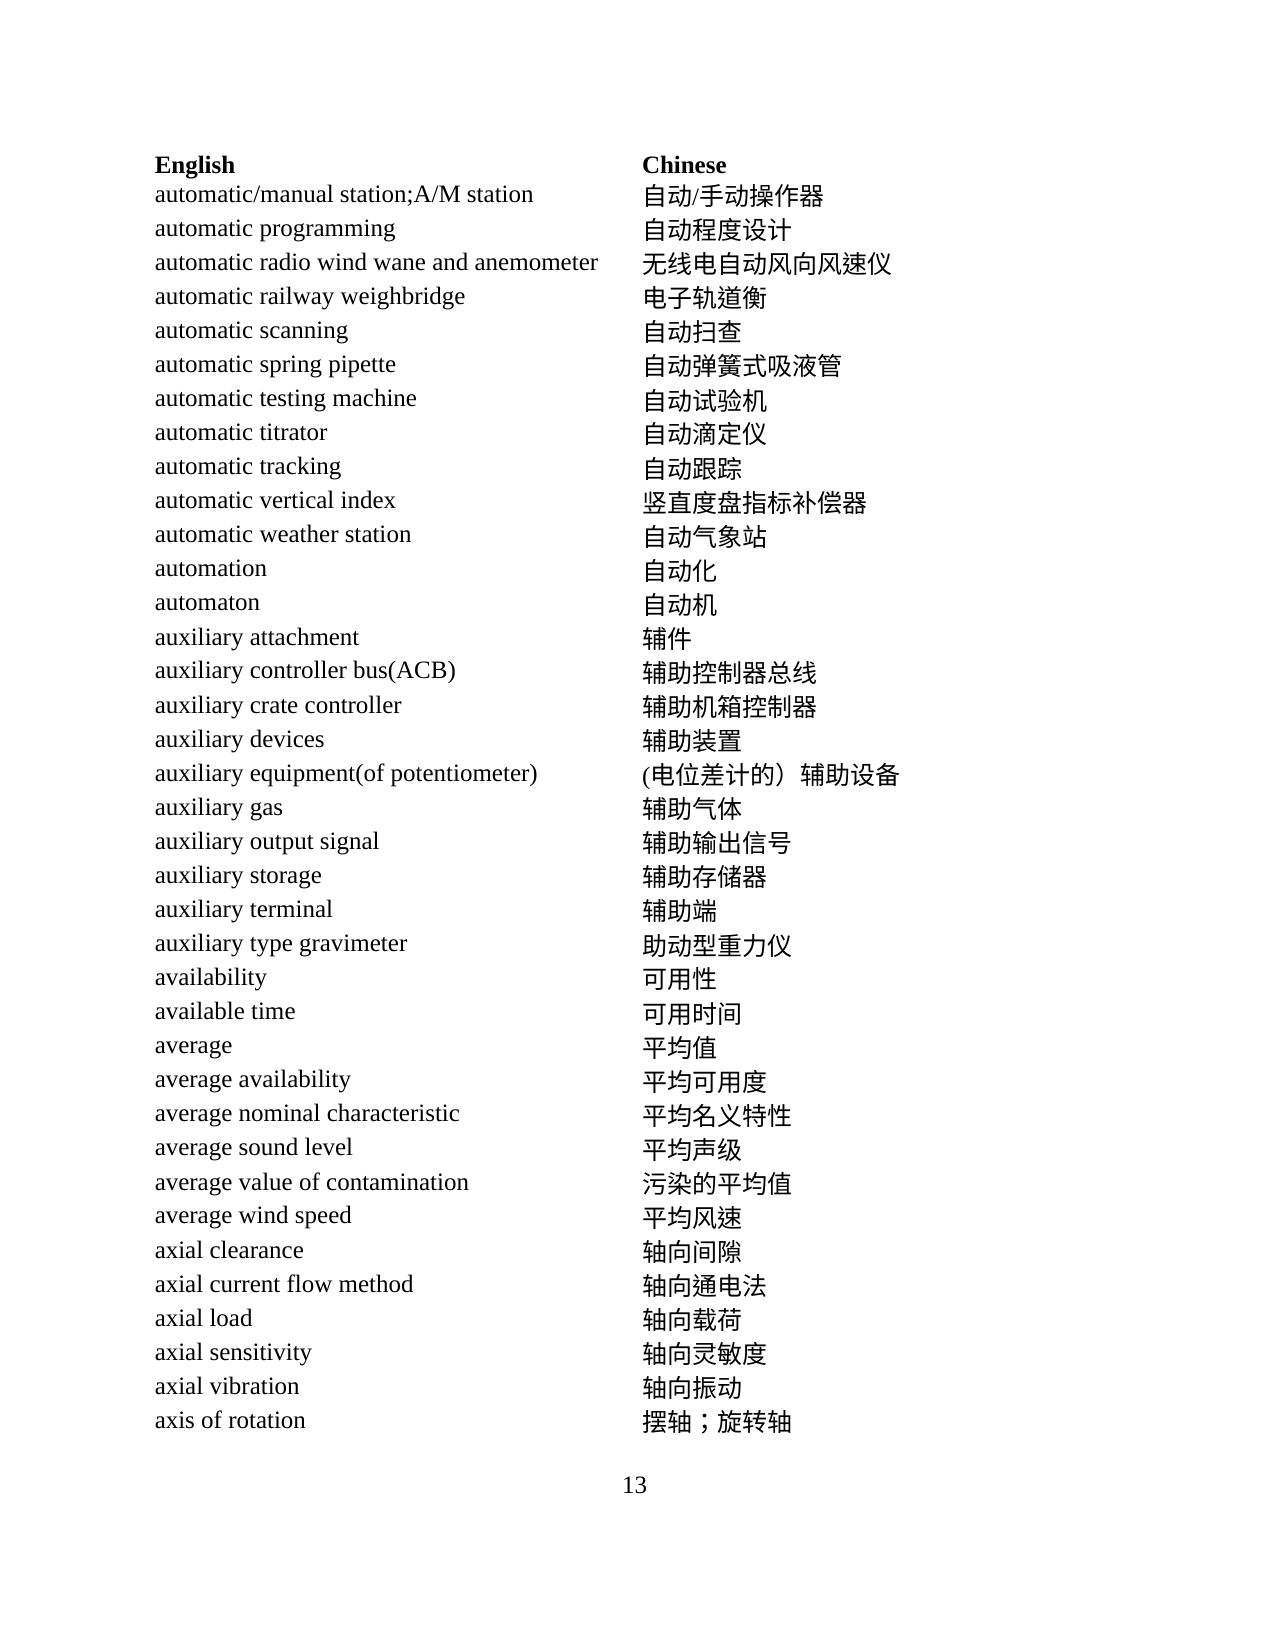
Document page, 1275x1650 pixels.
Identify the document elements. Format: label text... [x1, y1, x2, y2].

table_cell axial sensitivity [150, 1337, 637, 1371]
table_header English [150, 150, 637, 179]
table_cell 自动试验机 [638, 383, 1125, 417]
table_cell average wind speed [150, 1201, 637, 1235]
table_cell axial clearance [150, 1235, 637, 1269]
table_cell automatic titrator [150, 417, 637, 451]
table_cell auxiliary devices [150, 724, 637, 758]
table_cell 平均声级 [638, 1133, 1125, 1167]
table_cell 可用性 [638, 962, 1125, 996]
table_cell automatic weather station [150, 519, 637, 553]
table_cell available time [150, 996, 637, 1030]
table_cell automatic testing machine [150, 383, 637, 417]
table_cell automation [150, 554, 637, 587]
table_cell 轴向间隙 [638, 1235, 1125, 1269]
table_cell auxiliary crate controller [150, 690, 637, 724]
table_cell 可用时间 [638, 996, 1125, 1030]
table_cell 无线电自动风向风速仪 [638, 247, 1125, 281]
table_cell 助动型重力仪 [638, 928, 1125, 962]
table_cell 轴向载荷 [638, 1303, 1125, 1337]
table_cell 自动/手动操作器 [638, 179, 1125, 213]
table_cell 电子轨道衡 [638, 281, 1125, 315]
table_cell 自动弹簧式吸液管 [638, 349, 1125, 383]
table_cell automatic/manual station;A/M station [150, 179, 637, 213]
table_cell average nominal characteristic [150, 1099, 637, 1132]
table_cell average [150, 1030, 637, 1064]
table_cell auxiliary terminal [150, 894, 637, 928]
table_cell automatic tracking [150, 451, 637, 485]
table_cell 自动机 [638, 588, 1125, 622]
table_cell average value of contamination [150, 1167, 637, 1201]
table_cell axial current flow method [150, 1269, 637, 1303]
table_cell auxiliary equipment(of potentiometer) [150, 758, 637, 792]
table_cell 平均风速 [638, 1201, 1125, 1235]
table_cell automatic vertical index [150, 485, 637, 519]
table_cell average availability [150, 1064, 637, 1098]
table_cell 自动滴定仪 [638, 417, 1125, 451]
table_cell automatic radio wind wane and anemometer [150, 247, 637, 281]
table_cell auxiliary gas [150, 792, 637, 826]
table_cell axis of rotation [150, 1405, 637, 1439]
table_cell 辅助端 [638, 894, 1125, 928]
table_cell 自动程度设计 [638, 213, 1125, 247]
table_cell availability [150, 962, 637, 996]
table_cell automaton [150, 588, 637, 622]
table_cell 辅助装置 [638, 724, 1125, 758]
table_cell auxiliary type gravimeter [150, 928, 637, 962]
table_cell 轴向灵敏度 [638, 1337, 1125, 1371]
table_cell auxiliary storage [150, 860, 637, 894]
table_cell 辅助存储器 [638, 860, 1125, 894]
table_cell 平均可用度 [638, 1064, 1125, 1098]
table_cell axial load [150, 1303, 637, 1337]
table_cell 自动扫查 [638, 315, 1125, 349]
table_cell 辅助气体 [638, 792, 1125, 826]
table_cell automatic spring pipette [150, 349, 637, 383]
table_cell 辅助机箱控制器 [638, 690, 1125, 724]
table_cell 污染的平均值 [638, 1167, 1125, 1201]
table_cell automatic programming [150, 213, 637, 247]
table_cell (电位差计的）辅助设备 [638, 758, 1125, 792]
table_cell 轴向通电法 [638, 1269, 1125, 1303]
table_cell 辅件 [638, 622, 1125, 656]
table_cell automatic scanning [150, 315, 637, 349]
table_cell average sound level [150, 1133, 637, 1167]
table_cell 平均值 [638, 1030, 1125, 1064]
table_header Chinese [638, 150, 1125, 179]
table_cell auxiliary attachment [150, 622, 637, 656]
table_cell 自动化 [638, 554, 1125, 587]
table_cell 摆轴；旋转轴 [638, 1405, 1125, 1439]
table_cell 辅助输出信号 [638, 826, 1125, 860]
table_cell axial vibration [150, 1371, 637, 1405]
table_cell 自动气象站 [638, 519, 1125, 553]
table_cell auxiliary controller bus(ACB) [150, 656, 637, 690]
table_cell auxiliary output signal [150, 826, 637, 860]
table_cell 竖直度盘指标补偿器 [638, 485, 1125, 519]
table_cell automatic railway weighbridge [150, 281, 637, 315]
table_cell 平均名义特性 [638, 1099, 1125, 1132]
table_cell 自动跟踪 [638, 451, 1125, 485]
table_cell 辅助控制器总线 [638, 656, 1125, 690]
table_cell 轴向振动 [638, 1371, 1125, 1405]
